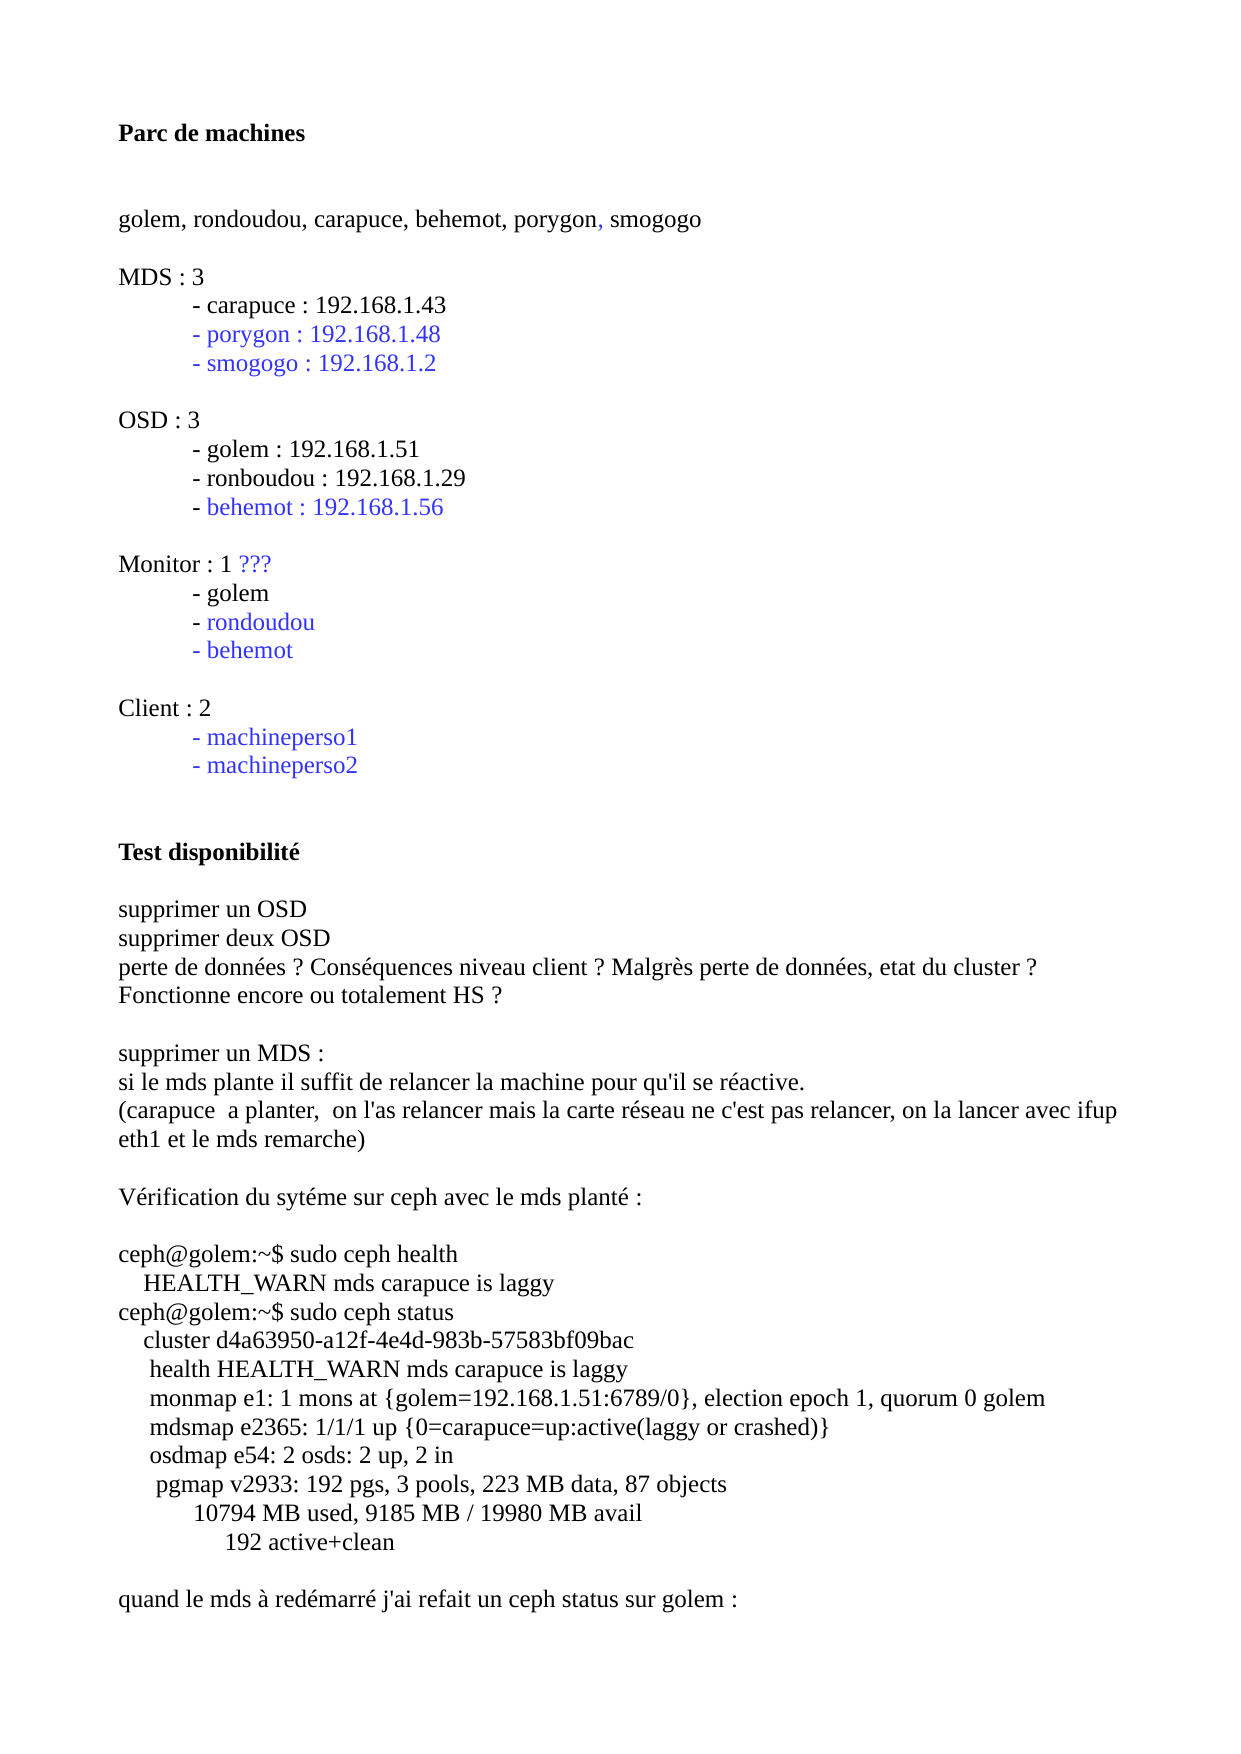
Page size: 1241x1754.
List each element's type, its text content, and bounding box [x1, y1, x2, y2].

text si le mds plante il suffit de relancer la machine pour qu'il se réactive. [118, 1067, 1122, 1096]
text - golem [118, 578, 1122, 607]
text cluster d4a63950-a12f-4e4d-983b-57583bf09bac [118, 1326, 1122, 1354]
text - behemot [118, 636, 1122, 664]
text osdmap e54: 2 osds: 2 up, 2 in [118, 1441, 1122, 1469]
text perte de données ? Conséquences niveau client ? Malgrès perte de données, etat du cluster ? Fonctionne encore ou totalement HS ? [118, 952, 1122, 1009]
text Client : 2 [118, 693, 1122, 722]
text - machineperso2 [118, 751, 1122, 779]
text - rondoudou [118, 607, 1122, 636]
text - behemot : 192.168.1.56 [118, 492, 1122, 521]
text monmap e1: 1 mons at {golem=192.168.1.51:6789/0}, election epoch 1, quorum 0 golem [118, 1383, 1122, 1412]
text Parc de machines [118, 118, 1122, 147]
text OSD : 3 [118, 406, 1122, 434]
text HEALTH_WARN mds carapuce is laggy [118, 1268, 1122, 1297]
text ceph@golem:~$ sudo ceph status [118, 1297, 1122, 1326]
text golem, rondoudou, carapuce, behemot, porygon, smogogo [118, 204, 1122, 233]
text 10794 MB used, 9185 MB / 19980 MB avail [118, 1498, 1122, 1527]
text supprimer un MDS : [118, 1038, 1122, 1067]
text ceph@golem:~$ sudo ceph health [118, 1239, 1122, 1268]
text - golem : 192.168.1.51 [118, 434, 1122, 463]
text pgmap v2933: 192 pgs, 3 pools, 223 MB data, 87 objects [118, 1469, 1122, 1498]
text mdsmap e2365: 1/1/1 up {0=carapuce=up:active(laggy or crashed)} [118, 1412, 1122, 1441]
text MDS : 3 [118, 262, 1122, 291]
text supprimer deux OSD [118, 923, 1122, 952]
text - smogogo : 192.168.1.2 [118, 348, 1122, 377]
text health HEALTH_WARN mds carapuce is laggy [118, 1354, 1122, 1383]
text Vérification du sytéme sur ceph avec le mds planté : [118, 1182, 1122, 1211]
text - porygon : 192.168.1.48 [118, 319, 1122, 348]
text quand le mds à redémarré j'ai refait un ceph status sur golem : [118, 1584, 1122, 1613]
text (carapuce a planter, on l'as relancer mais la carte réseau ne c'est pas relancer, on la lancer avec ifup eth1 et le mds remarche) [118, 1096, 1122, 1153]
text - carapuce : 192.168.1.43 [118, 291, 1122, 319]
text - ronboudou : 192.168.1.29 [118, 463, 1122, 492]
text 192 active+clean [118, 1527, 1122, 1556]
text Test disponibilité [118, 837, 1122, 866]
text supprimer un OSD [118, 894, 1122, 923]
text Monitor : 1 ??? [118, 549, 1122, 578]
text - machineperso1 [118, 722, 1122, 751]
